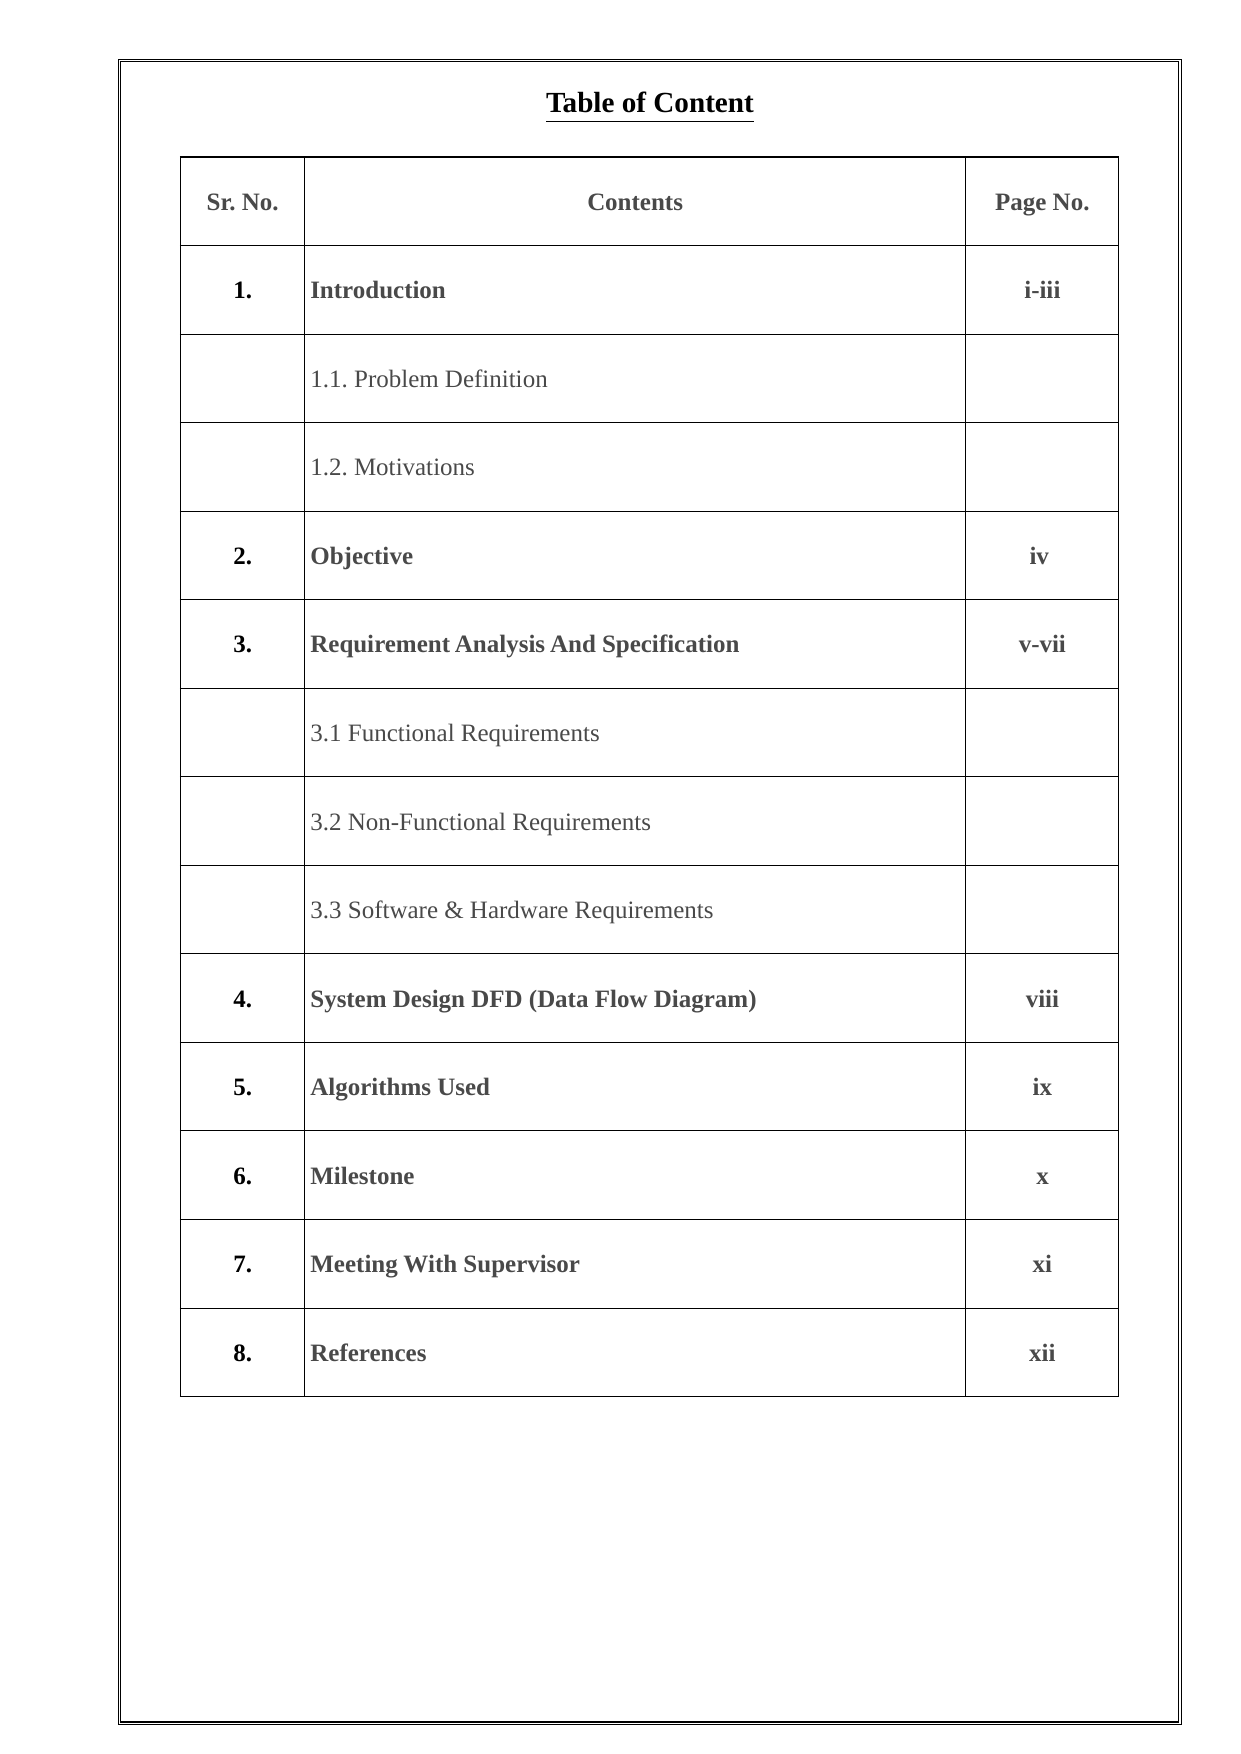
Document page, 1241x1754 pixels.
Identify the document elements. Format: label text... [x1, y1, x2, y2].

table_cell Objective [305, 512, 965, 599]
table_cell [181, 777, 304, 865]
table_cell 6. [181, 1131, 304, 1219]
table_cell Algorithms Used [305, 1043, 965, 1130]
table_cell [181, 423, 304, 511]
table_cell v-vii [966, 600, 1118, 688]
table_header Page No. [966, 158, 1118, 245]
table_cell 3. [181, 600, 304, 688]
table_cell xi [966, 1220, 1118, 1307]
table_cell 3.2 Non-Functional Requirements [305, 777, 965, 865]
table_cell 1. [181, 246, 304, 333]
table_cell [966, 423, 1118, 511]
table_cell Milestone [305, 1131, 965, 1219]
table_cell xii [966, 1309, 1118, 1396]
table_cell 5. [181, 1043, 304, 1130]
table_cell 2. [181, 512, 304, 599]
table_cell 7. [181, 1220, 304, 1307]
table_header Sr. No. [181, 158, 304, 245]
table_cell x [966, 1131, 1118, 1219]
table_cell i-iii [966, 246, 1118, 333]
table_cell viii [966, 954, 1118, 1042]
table_cell iv [966, 512, 1118, 599]
table_cell Requirement Analysis And Specification [305, 600, 965, 688]
table_header Contents [305, 158, 965, 245]
table_cell 3.3 Software & Hardware Requirements [305, 866, 965, 953]
table_cell Meeting With Supervisor [305, 1220, 965, 1307]
table_cell System Design DFD (Data Flow Diagram) [305, 954, 965, 1042]
text Table of Content [124, 85, 1175, 122]
table_cell References [305, 1309, 965, 1396]
table_cell 1.1. Problem Definition [305, 335, 965, 422]
table_cell 1.2. Motivations [305, 423, 965, 511]
table_cell [181, 689, 304, 776]
table_cell Introduction [305, 246, 965, 333]
table_cell [966, 777, 1118, 865]
table_cell [181, 866, 304, 953]
table_cell ix [966, 1043, 1118, 1130]
table_cell [966, 689, 1118, 776]
table_cell 8. [181, 1309, 304, 1396]
table_cell 4. [181, 954, 304, 1042]
table_cell [966, 335, 1118, 422]
table_cell [966, 866, 1118, 953]
table_cell 3.1 Functional Requirements [305, 689, 965, 776]
table_cell [181, 335, 304, 422]
